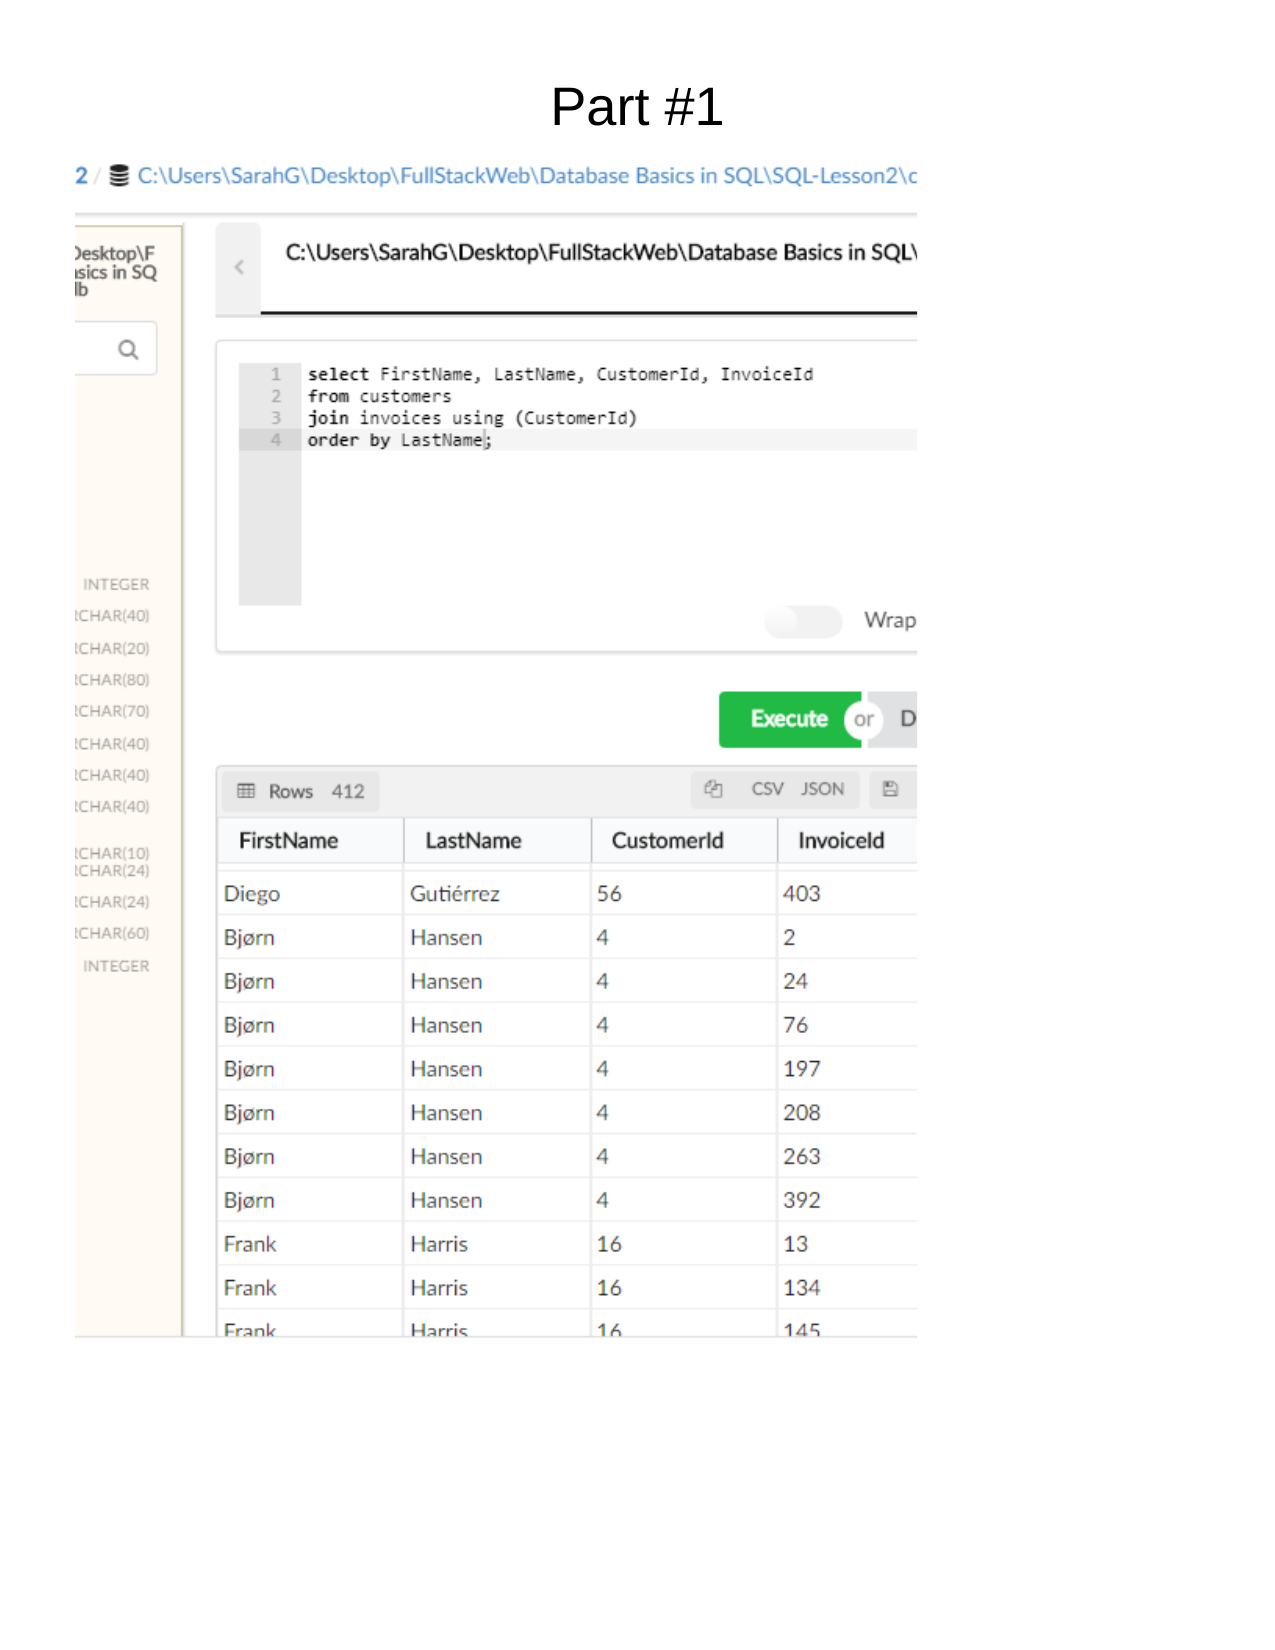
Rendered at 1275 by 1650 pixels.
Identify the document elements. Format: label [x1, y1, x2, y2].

picture [75, 150, 918, 1352]
